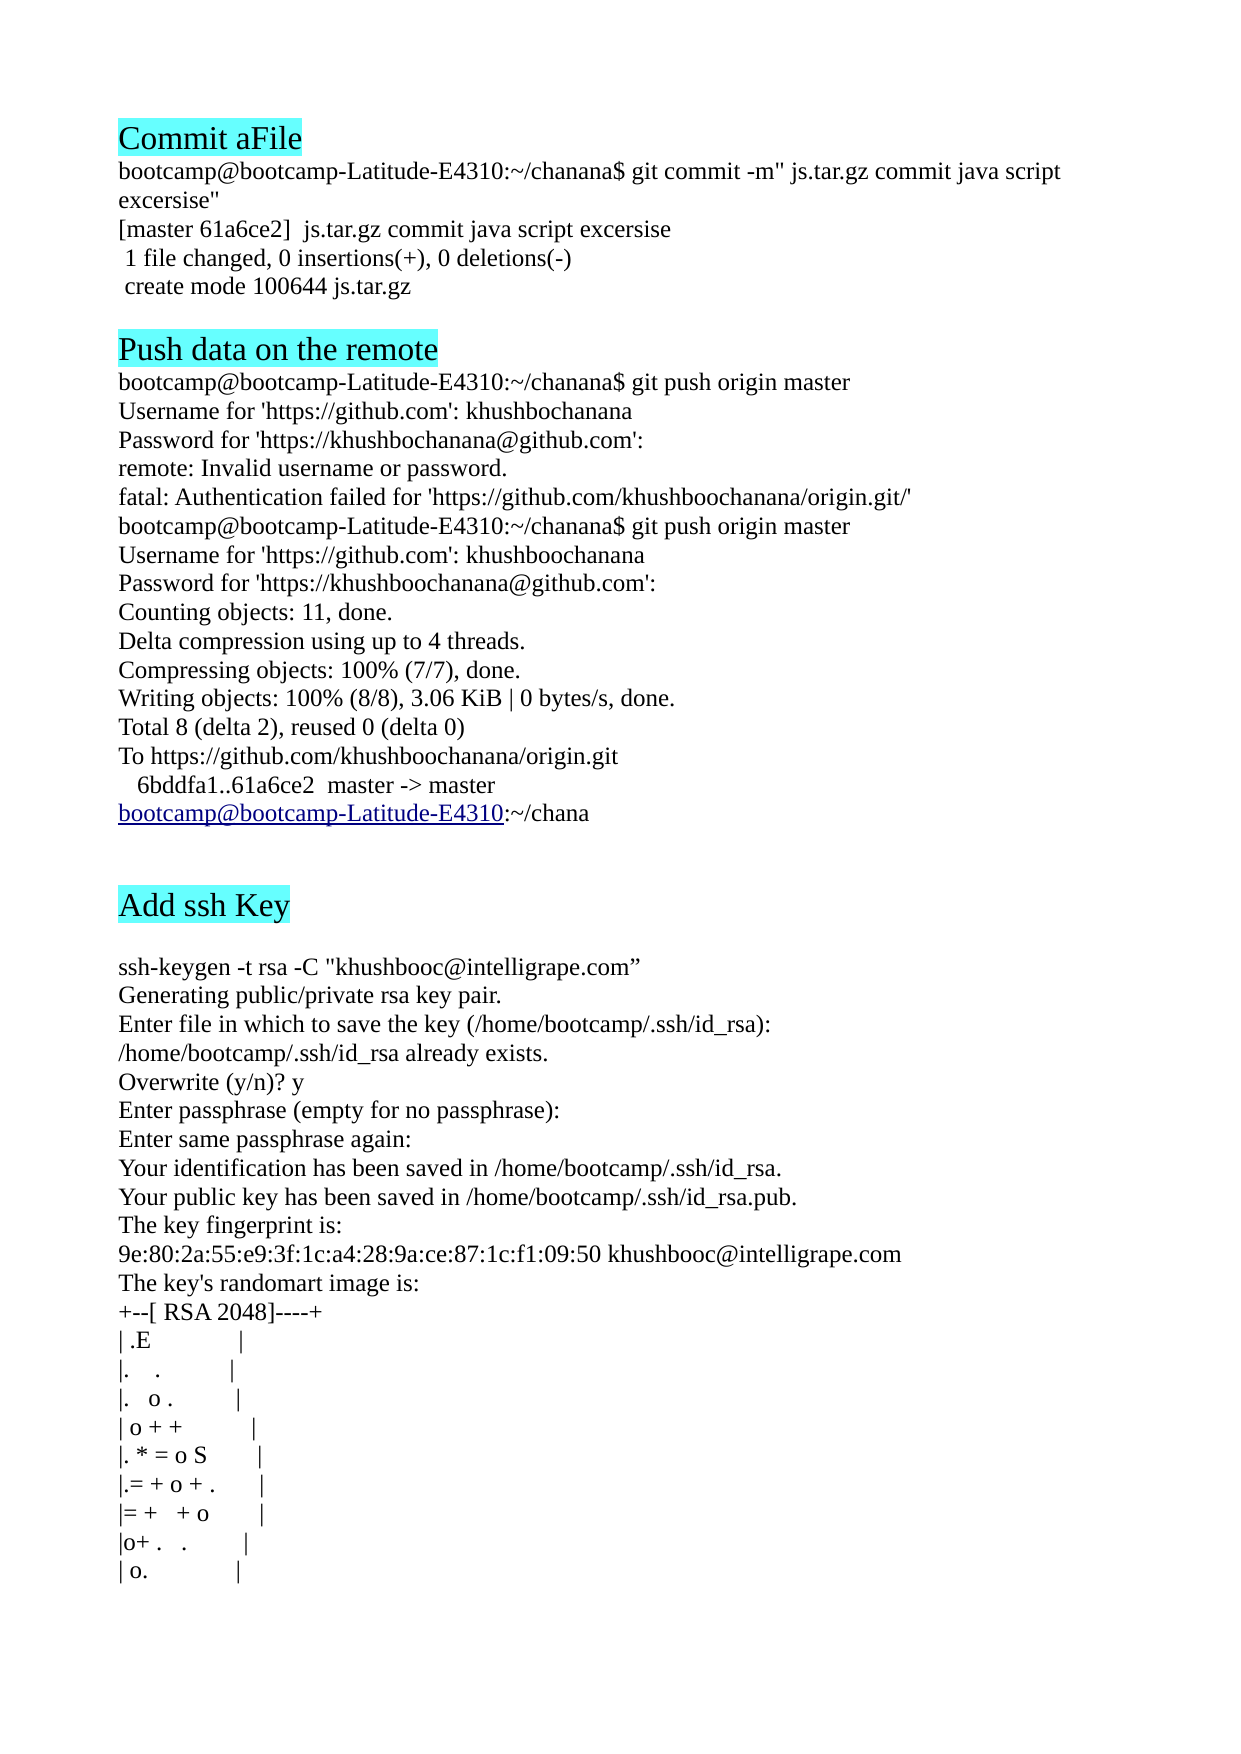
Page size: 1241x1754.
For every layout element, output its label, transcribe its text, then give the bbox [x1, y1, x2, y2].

text Enter file in which to save the key (/home/bootcamp/.ssh/id_rsa): [118, 1009, 1122, 1038]
text Compressing objects: 100% (7/7), done. [118, 655, 1122, 683]
text Your identification has been saved in /home/bootcamp/.ssh/id_rsa. [118, 1153, 1122, 1182]
text +--[ RSA 2048]----+ [118, 1297, 1122, 1326]
text 6bddfa1..61a6ce2 master -> master [118, 770, 1122, 798]
text ssh-keygen -t rsa -C "khushbooc@intelligrape.com” [118, 952, 1122, 981]
text Counting objects: 11, done. [118, 597, 1122, 626]
text Enter same passphrase again: [118, 1124, 1122, 1153]
text bootcamp@bootcamp-Latitude-E4310:~/chana [118, 798, 1122, 827]
text Push data on the remote [118, 329, 1122, 367]
text Total 8 (delta 2), reused 0 (delta 0) [118, 712, 1122, 741]
text [master 61a6ce2] js.tar.gz commit java script excersise [118, 214, 1122, 243]
text Delta compression using up to 4 threads. [118, 626, 1122, 655]
text Password for 'https://khushbochanana@github.com': [118, 425, 1122, 453]
text Commit aFile [118, 118, 1122, 156]
text |. . | [118, 1354, 1122, 1383]
text bootcamp@bootcamp-Latitude-E4310:~/chanana$ git commit -m" js.tar.gz commit java script excersise" [118, 156, 1122, 214]
text bootcamp@bootcamp-Latitude-E4310:~/chanana$ git push origin master [118, 367, 1122, 396]
text Username for 'https://github.com': khushbochanana [118, 396, 1122, 425]
text Password for 'https://khushboochanana@github.com': [118, 568, 1122, 597]
text | o + + | [118, 1412, 1122, 1441]
text fatal: Authentication failed for 'https://github.com/khushboochanana/origin.git/' [118, 482, 1122, 511]
text Your public key has been saved in /home/bootcamp/.ssh/id_rsa.pub. [118, 1182, 1122, 1211]
text | .E | [118, 1326, 1122, 1354]
text 1 file changed, 0 insertions(+), 0 deletions(-) [118, 243, 1122, 271]
text The key fingerprint is: [118, 1211, 1122, 1239]
text |= + + o | [118, 1498, 1122, 1527]
text The key's randomart image is: [118, 1268, 1122, 1297]
text Overwrite (y/n)? y [118, 1067, 1122, 1096]
text |o+ . . | [118, 1527, 1122, 1556]
text |. o . | [118, 1383, 1122, 1412]
text Writing objects: 100% (8/8), 3.06 KiB | 0 bytes/s, done. [118, 683, 1122, 712]
text bootcamp@bootcamp-Latitude-E4310:~/chanana$ git push origin master [118, 511, 1122, 540]
text |. * = o S | [118, 1441, 1122, 1469]
text |.= + o + . | [118, 1469, 1122, 1498]
text | o. | [118, 1556, 1122, 1584]
text Enter passphrase (empty for no passphrase): [118, 1096, 1122, 1124]
text /home/bootcamp/.ssh/id_rsa already exists. [118, 1038, 1122, 1067]
text 9e:80:2a:55:e9:3f:1c:a4:28:9a:ce:87:1c:f1:09:50 khushbooc@intelligrape.com [118, 1239, 1122, 1268]
text remote: Invalid username or password. [118, 453, 1122, 482]
text Username for 'https://github.com': khushboochanana [118, 540, 1122, 568]
text Generating public/private rsa key pair. [118, 981, 1122, 1009]
text Add ssh Key [118, 885, 1122, 923]
text To https://github.com/khushboochanana/origin.git [118, 741, 1122, 770]
text create mode 100644 js.tar.gz [118, 271, 1122, 300]
